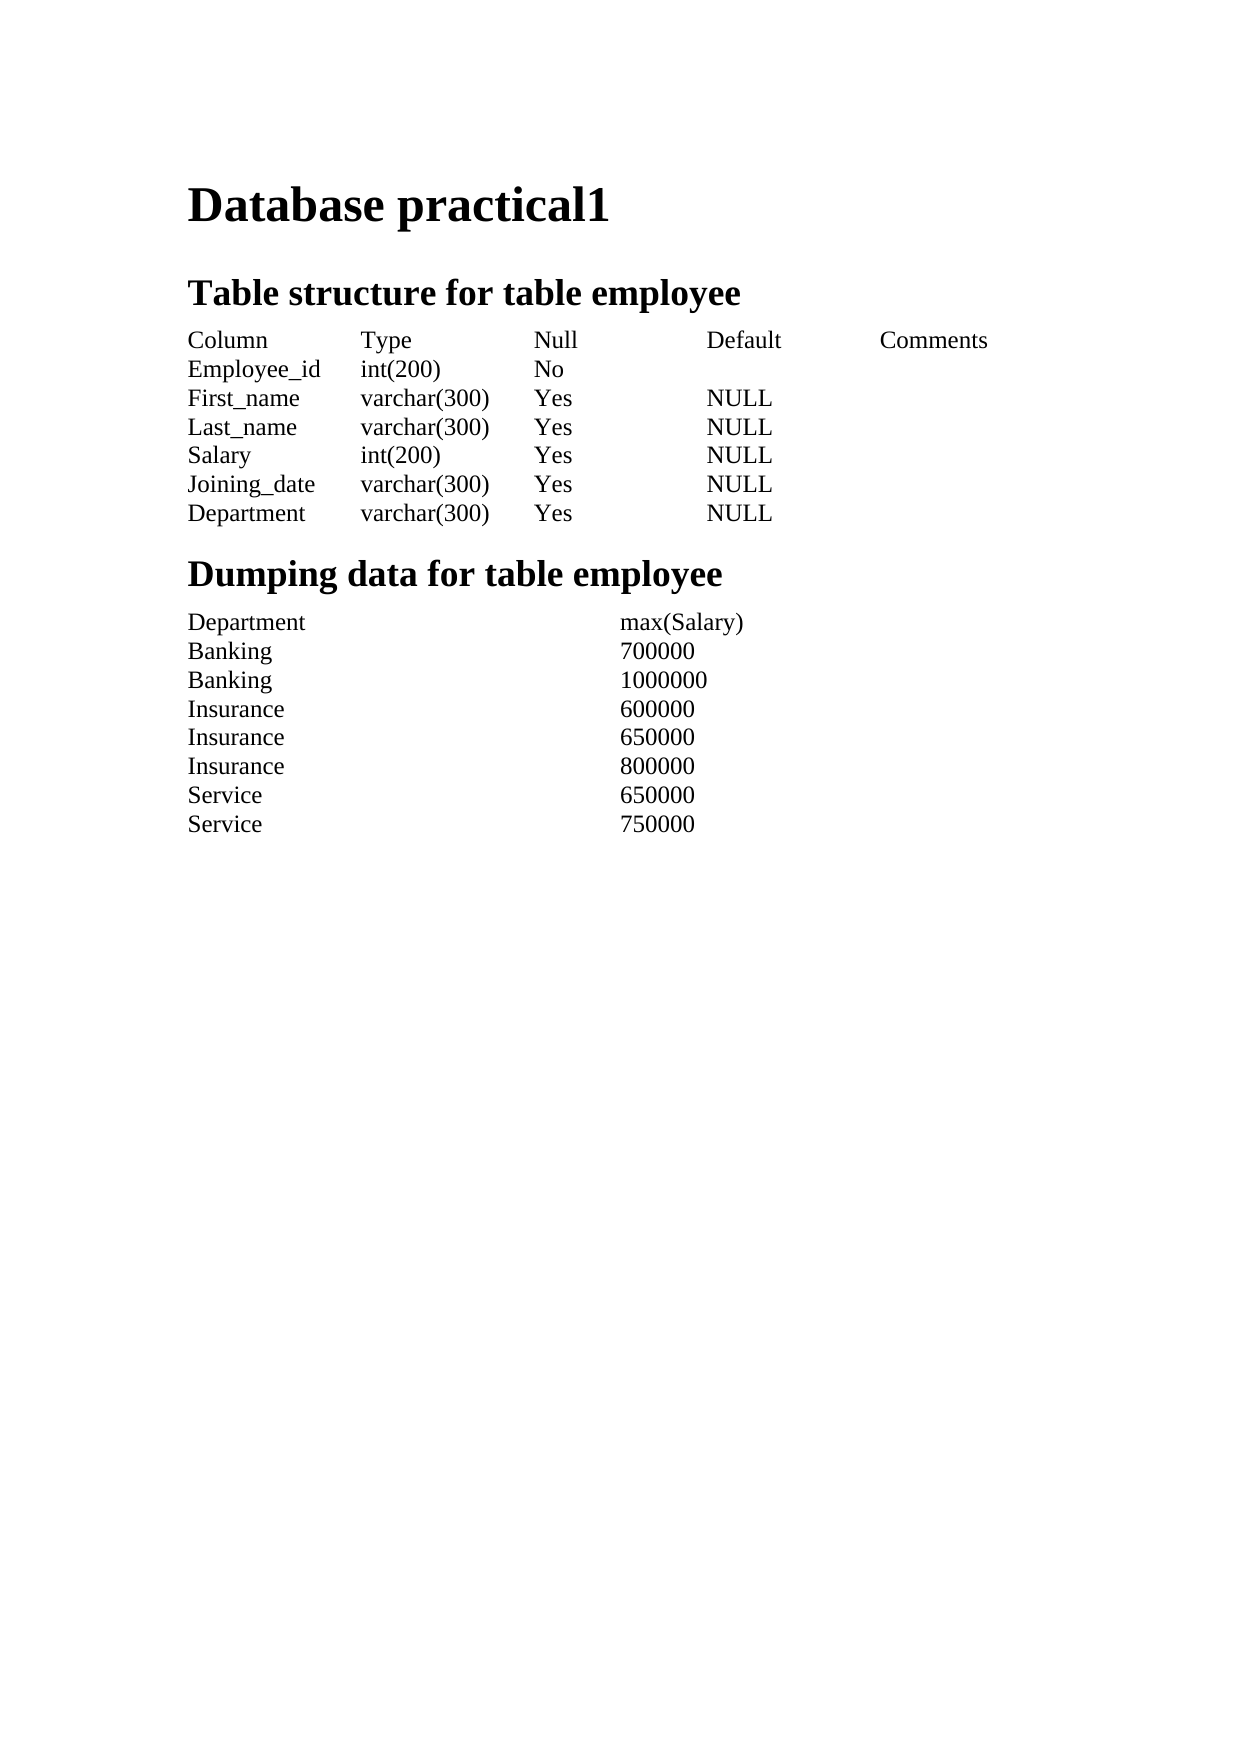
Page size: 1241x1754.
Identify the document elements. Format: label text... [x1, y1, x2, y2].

table_cell Employee_id [188, 354, 360, 383]
table_cell Yes [534, 498, 706, 527]
table_cell 600000 [620, 694, 1053, 722]
table_cell Yes [534, 441, 706, 469]
table_header Null [534, 326, 706, 354]
table_cell No [534, 354, 706, 383]
table_cell Banking [188, 665, 620, 694]
table_cell varchar(300) [360, 469, 533, 498]
table_header max(Salary) [620, 608, 1053, 636]
table_header Type [360, 326, 533, 354]
table_cell Salary [188, 441, 360, 469]
table_cell [880, 412, 1053, 441]
table_cell int(200) [360, 441, 533, 469]
subtitle Database practical1 [187, 175, 1053, 232]
table_cell [880, 498, 1053, 527]
table_header Comments [880, 326, 1053, 354]
table_cell 1000000 [620, 665, 1053, 694]
subtitle Dumping data for table employee [187, 552, 1053, 595]
table_cell NULL [706, 412, 879, 441]
table_cell NULL [706, 383, 879, 412]
table_cell NULL [706, 441, 879, 469]
table_cell Yes [534, 469, 706, 498]
table_cell int(200) [360, 354, 533, 383]
table_cell varchar(300) [360, 498, 533, 527]
table_cell varchar(300) [360, 412, 533, 441]
table_cell NULL [706, 469, 879, 498]
table_cell 800000 [620, 751, 1053, 780]
table_cell 750000 [620, 809, 1053, 837]
table_cell Last_name [188, 412, 360, 441]
table_cell Yes [534, 383, 706, 412]
table_cell [880, 354, 1053, 383]
table_cell Service [188, 809, 620, 837]
table_cell Service [188, 780, 620, 809]
table_header Department [188, 608, 620, 636]
table_cell Joining_date [188, 469, 360, 498]
table_header Default [706, 326, 879, 354]
table_cell [880, 441, 1053, 469]
table_cell 650000 [620, 723, 1053, 751]
table_cell Yes [534, 412, 706, 441]
subtitle Table structure for table employee [187, 270, 1053, 313]
table_cell Insurance [188, 694, 620, 722]
table_cell Insurance [188, 751, 620, 780]
table_cell Insurance [188, 723, 620, 751]
table_cell NULL [706, 498, 879, 527]
table_cell [706, 354, 879, 383]
table_cell First_name [188, 383, 360, 412]
table_header Column [188, 326, 360, 354]
table_cell Department [188, 498, 360, 527]
table_cell 650000 [620, 780, 1053, 809]
table_cell Banking [188, 636, 620, 665]
table_cell varchar(300) [360, 383, 533, 412]
table_cell [880, 469, 1053, 498]
table_cell 700000 [620, 636, 1053, 665]
table_cell [880, 383, 1053, 412]
